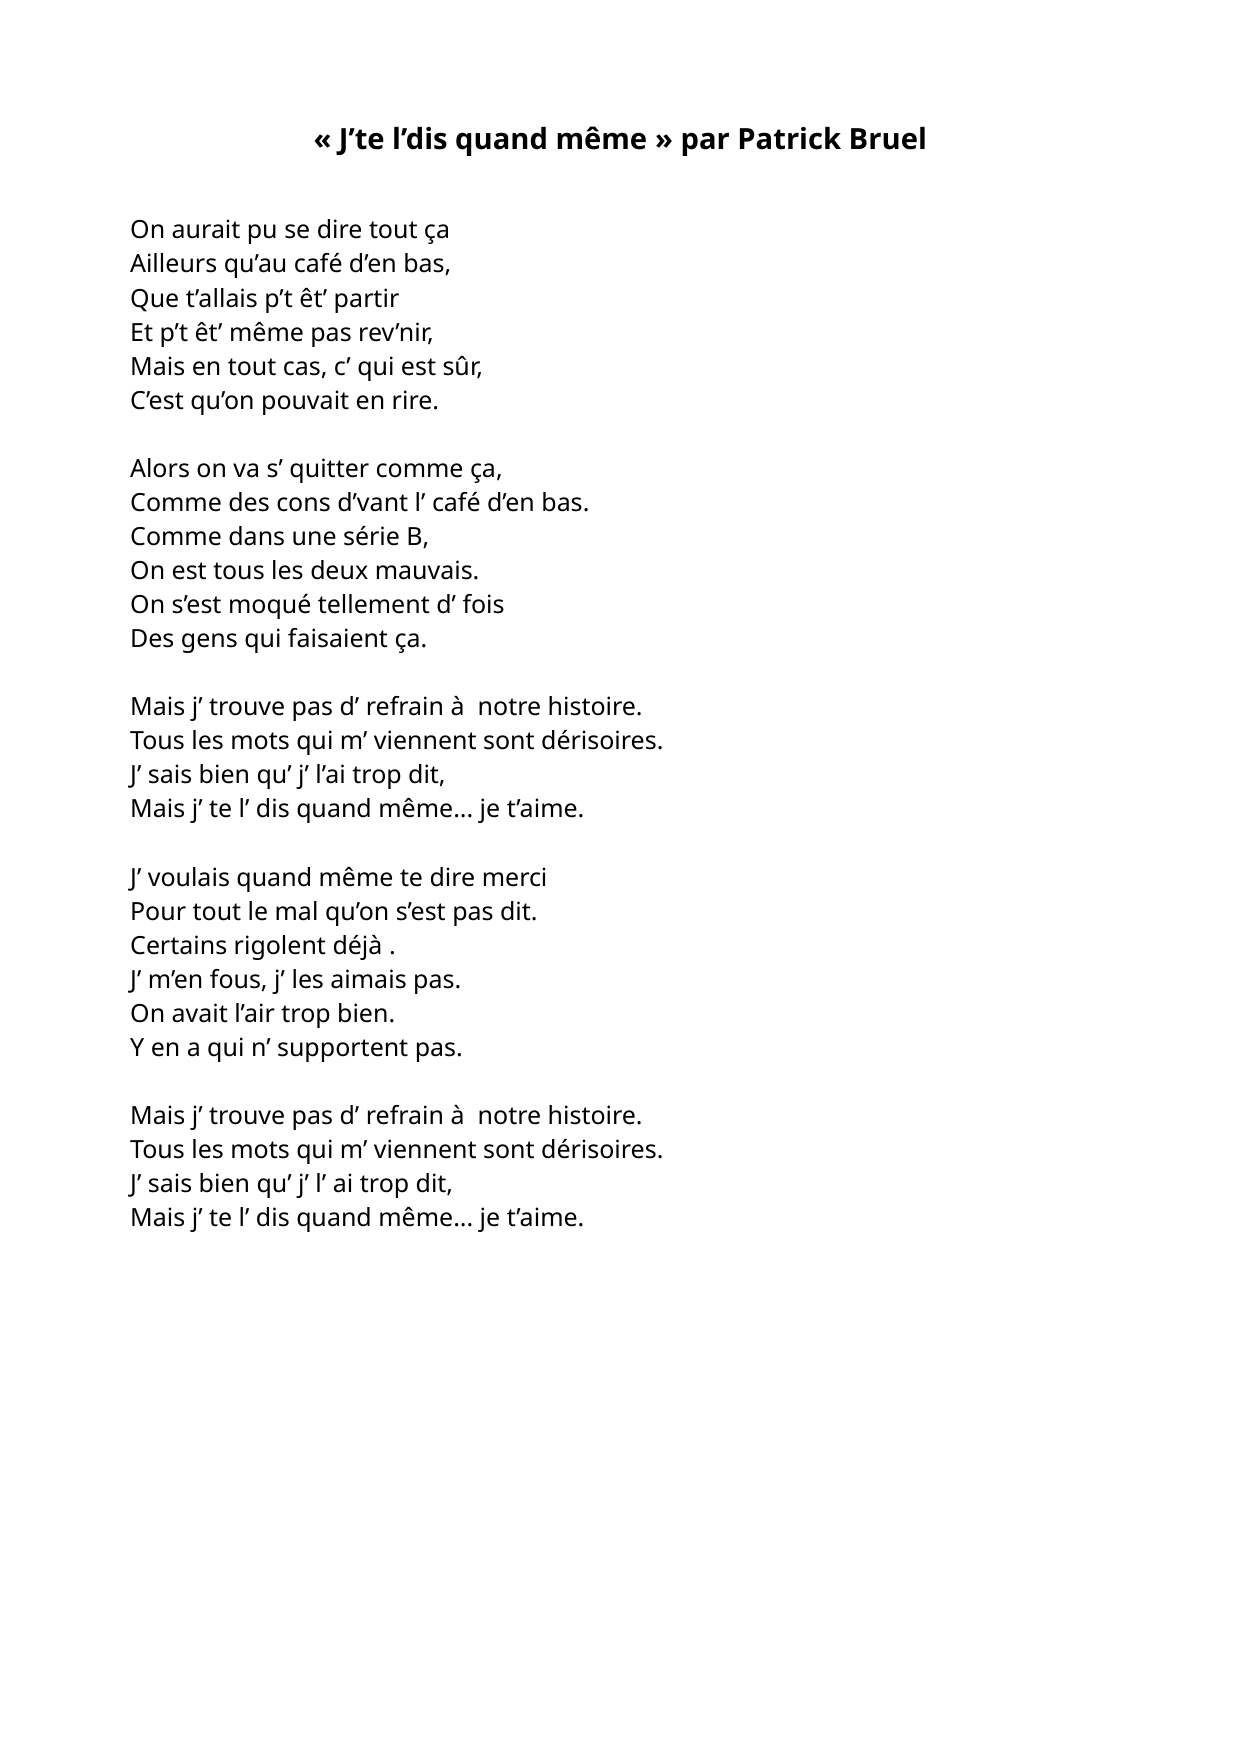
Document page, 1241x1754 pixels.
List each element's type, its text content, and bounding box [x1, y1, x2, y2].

table_header On aurait pu se dire tout ça Ailleurs qu’au café d’en bas, Que t’allais p’t êt’ partir Et p’t êt’ même pas rev’nir, Mais en tout cas, c’ qui est sûr, C’est qu’on pouvait en rire. Alors on va s’ quitter comme ça, Comme des cons d’vant l’ café d’en bas. Comme dans une série B, On est tous les deux mauvais. On s’est moqué tellement d’ fois Des gens qui faisaient ça. Mais j’ trouve pas d’ refrain à notre histoire. Tous les mots qui m’ viennent sont dérisoires. J’ sais bien qu’ j’ l’ai trop dit, Mais j’ te l’ dis quand même... je t’aime. J’ voulais quand même te dire merci Pour tout le mal qu’on s’est pas dit. Certains rigolent déjà . J’ m’en fous, j’ les aimais pas. On avait l’air trop bien. Y en a qui n’ supportent pas. Mais j’ trouve pas d’ refrain à notre histoire. Tous les mots qui m’ viennent sont dérisoires. J’ sais bien qu’ j’ l’ ai trop dit, Mais j’ te l’ dis quand même... je t’aime. [118, 200, 1045, 1280]
table_header [1045, 200, 1122, 1280]
title « J’te l’dis quand même » par Patrick Bruel [118, 118, 1122, 158]
